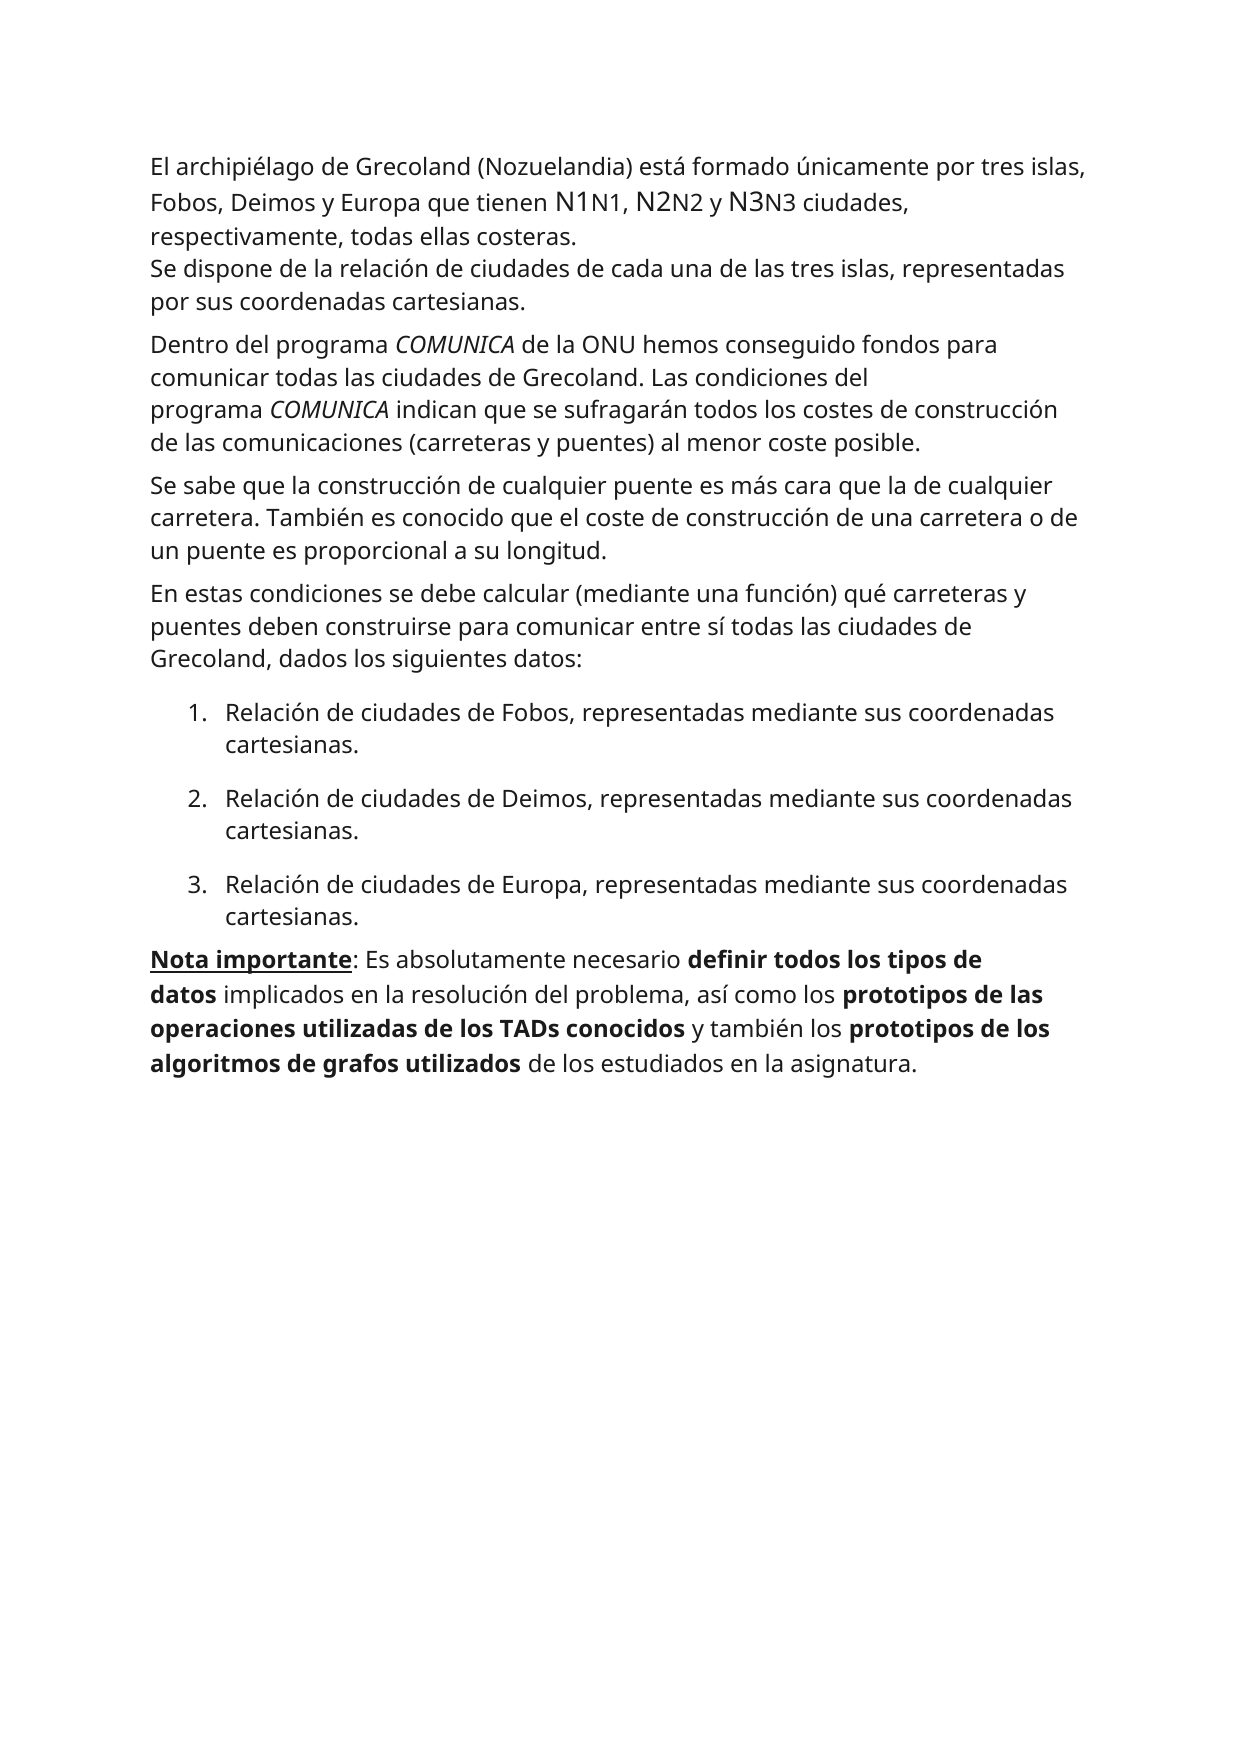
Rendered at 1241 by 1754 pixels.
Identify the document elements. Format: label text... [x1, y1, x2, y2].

list Relación de ciudades de Europa, representadas mediante sus coordenadas cartesianas. [187, 867, 1090, 933]
text Se dispone de la relación de ciudades de cada una de las tres islas, representadas por sus coordenadas cartesianas. [150, 252, 1090, 317]
list Relación de ciudades de Fobos, representadas mediante sus coordenadas cartesianas. [187, 695, 1090, 761]
text Se sabe que la construcción de cualquier puente es más cara que la de cualquier carretera. También es conocido que el coste de construcción de una carretera o de un puente es proporcional a su longitud. [150, 468, 1090, 566]
text En estas condiciones se debe calcular (mediante una función) qué carreteras y puentes deben construirse para comunicar entre sí todas las ciudades de Grecoland, dados los siguientes datos: [150, 577, 1090, 674]
list Relación de ciudades de Deimos, representadas mediante sus coordenadas cartesianas. [187, 781, 1090, 847]
text Nota importante: Es absolutamente necesario definir todos los tipos de datos implicados en la resolución del problema, así como los prototipos de las operaciones utilizadas de los TADs conocidos y también los prototipos de los algoritmos de grafos utilizados de los estudiados en la asignatura. [150, 943, 1090, 1079]
text El archipiélago de Grecoland (Nozuelandia) está formado únicamente por tres islas, Fobos, Deimos y Europa que tienen N1N1, N2N2 y N3N3 ciudades, respectivamente, todas ellas costeras. [150, 150, 1090, 252]
text Dentro del programa COMUNICA de la ONU hemos conseguido fondos para comunicar todas las ciudades de Grecoland. Las condiciones del programa COMUNICA indican que se sufragarán todos los costes de construcción de las comunicaciones (carreteras y puentes) al menor coste posible. [150, 328, 1090, 458]
